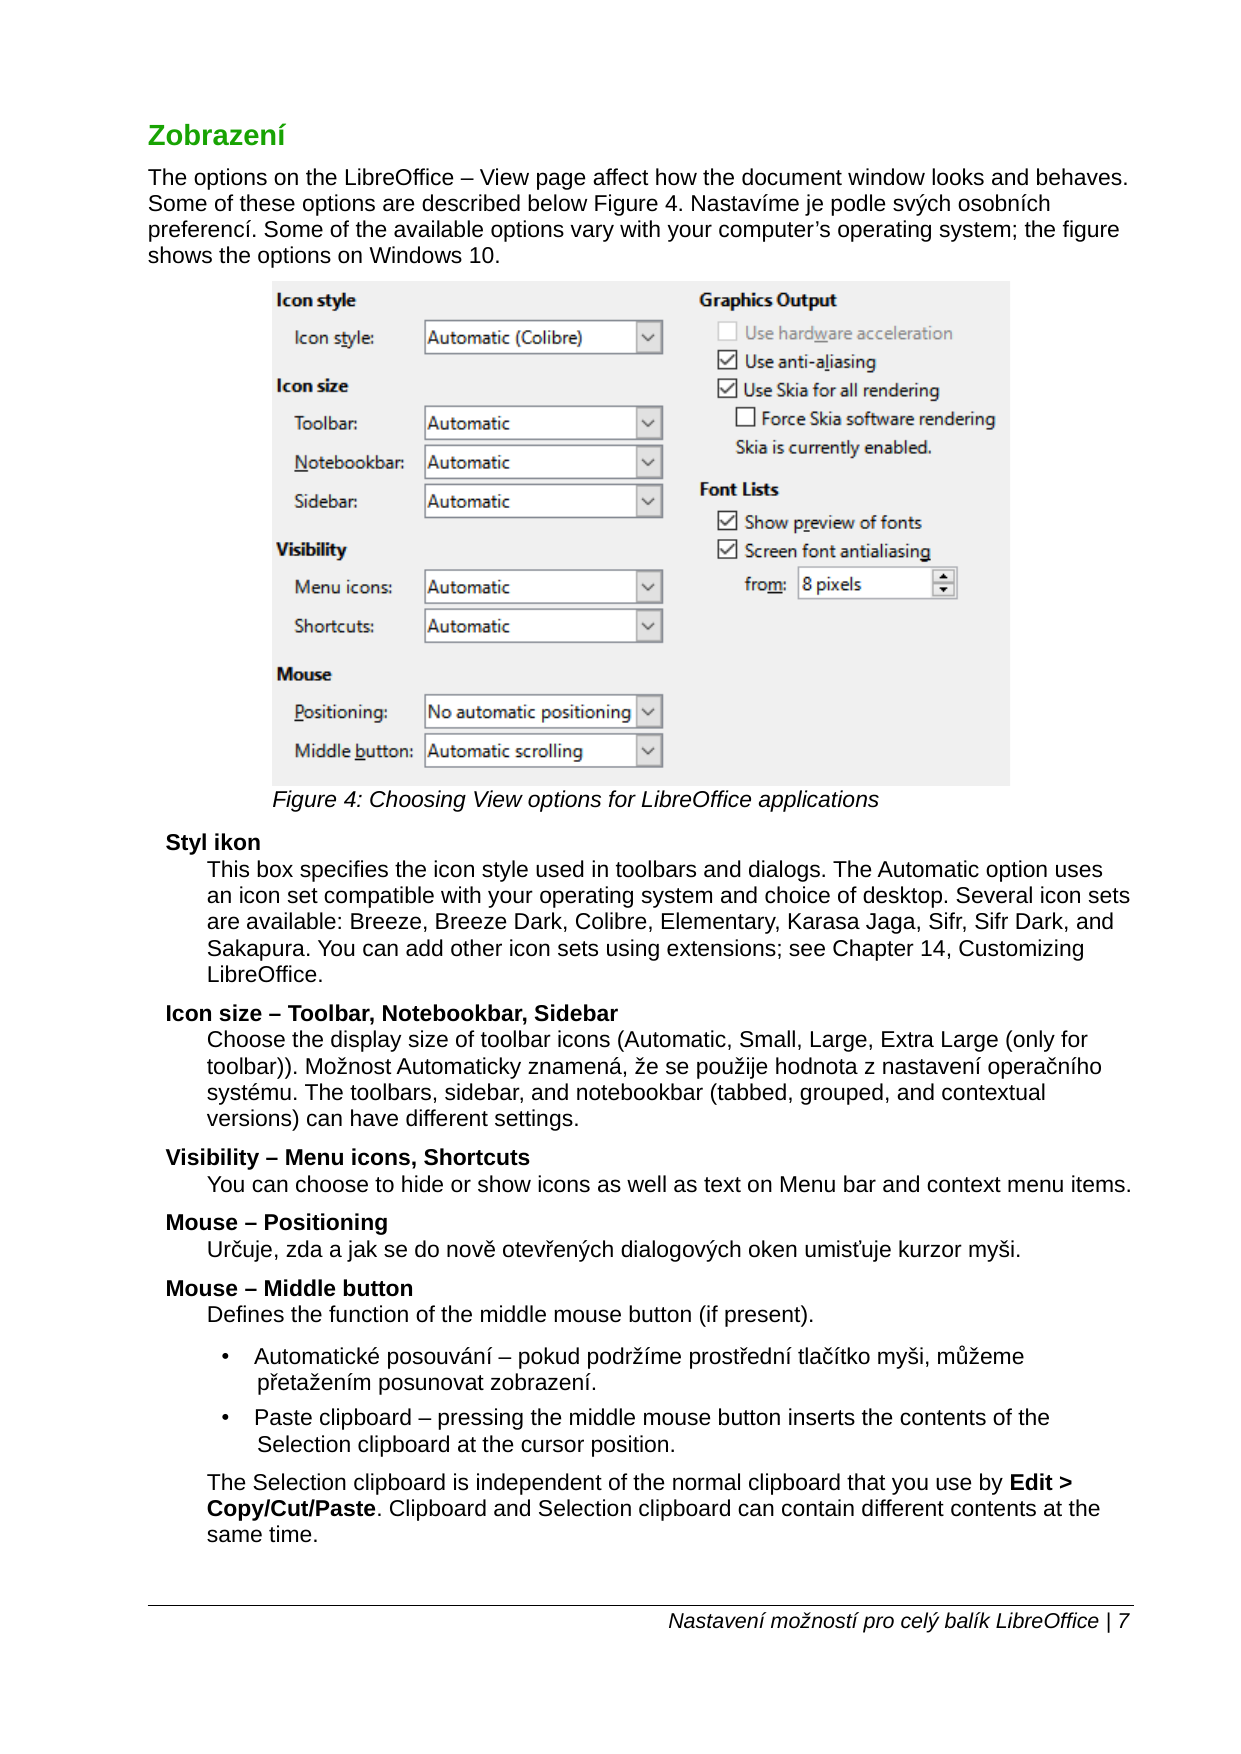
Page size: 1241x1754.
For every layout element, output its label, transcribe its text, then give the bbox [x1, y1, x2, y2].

text The options on the LibreOffice – View page affect how the document window looks and behaves. Some of these options are described below Figure 4. Nastavíme je podle svých osobních preferencí. Some of the available options vary with your computer’s operating system; the figure shows the options on Windows 10. [148, 163, 1134, 269]
picture [272, 281, 1011, 786]
text Mouse – Positioning [165, 1209, 1134, 1236]
text Mouse – Middle button [165, 1274, 1134, 1301]
text Icon size – Toolbar, Notebookbar, Sidebar [165, 1000, 1134, 1026]
text Choose the display size of toolbar icons (Automatic, Small, Large, Extra Large (only for toolbar)). Možnost Automaticky znamená, že se použije hodnota z nastavení operačního systému. The toolbars, sidebar, and notebookbar (tabbed, grouped, and contextual versions) can have different settings. [207, 1026, 1134, 1132]
text Určuje, zda a jak se do nově otevřených dialogových oken umisťuje kurzor myši. [207, 1236, 1134, 1262]
text Visibility – Menu icons, Shortcuts [165, 1144, 1134, 1171]
list Paste clipboard – pressing the middle mouse button inserts the contents of the Selection clipboard at the cursor position. [218, 1401, 1134, 1460]
text This box specifies the icon style used in toolbars and dialogs. The Automatic option uses an icon set compatible with your operating system and choice of desktop. Several icon sets are available: Breeze, Breeze Dark, Colibre, Elementary, Karasa Jaga, Sifr, Sifr Dark, and Sakapura. You can add other icon sets using extensions; see Chapter 14, Customizing LibreOffice. [207, 856, 1134, 987]
text You can choose to hide or show icons as well as text on Menu bar and context menu items. [207, 1171, 1134, 1197]
text Defines the function of the middle mouse button (if present). [207, 1301, 1134, 1327]
text Figure 4: Choosing View options for LibreOffice applications [272, 786, 1009, 812]
text Styl ikon [165, 829, 1134, 856]
list Automatické posouvání – pokud podržíme prostřední tlačítko myši, můžeme přetažením posunovat zobrazení. [218, 1340, 1134, 1395]
text The Selection clipboard is independent of the normal clipboard that you use by Edit > Copy/Cut/Paste. Clipboard and Selection clipboard can contain different contents at the same time. [207, 1469, 1134, 1548]
subtitle Zobrazení [148, 118, 1134, 152]
